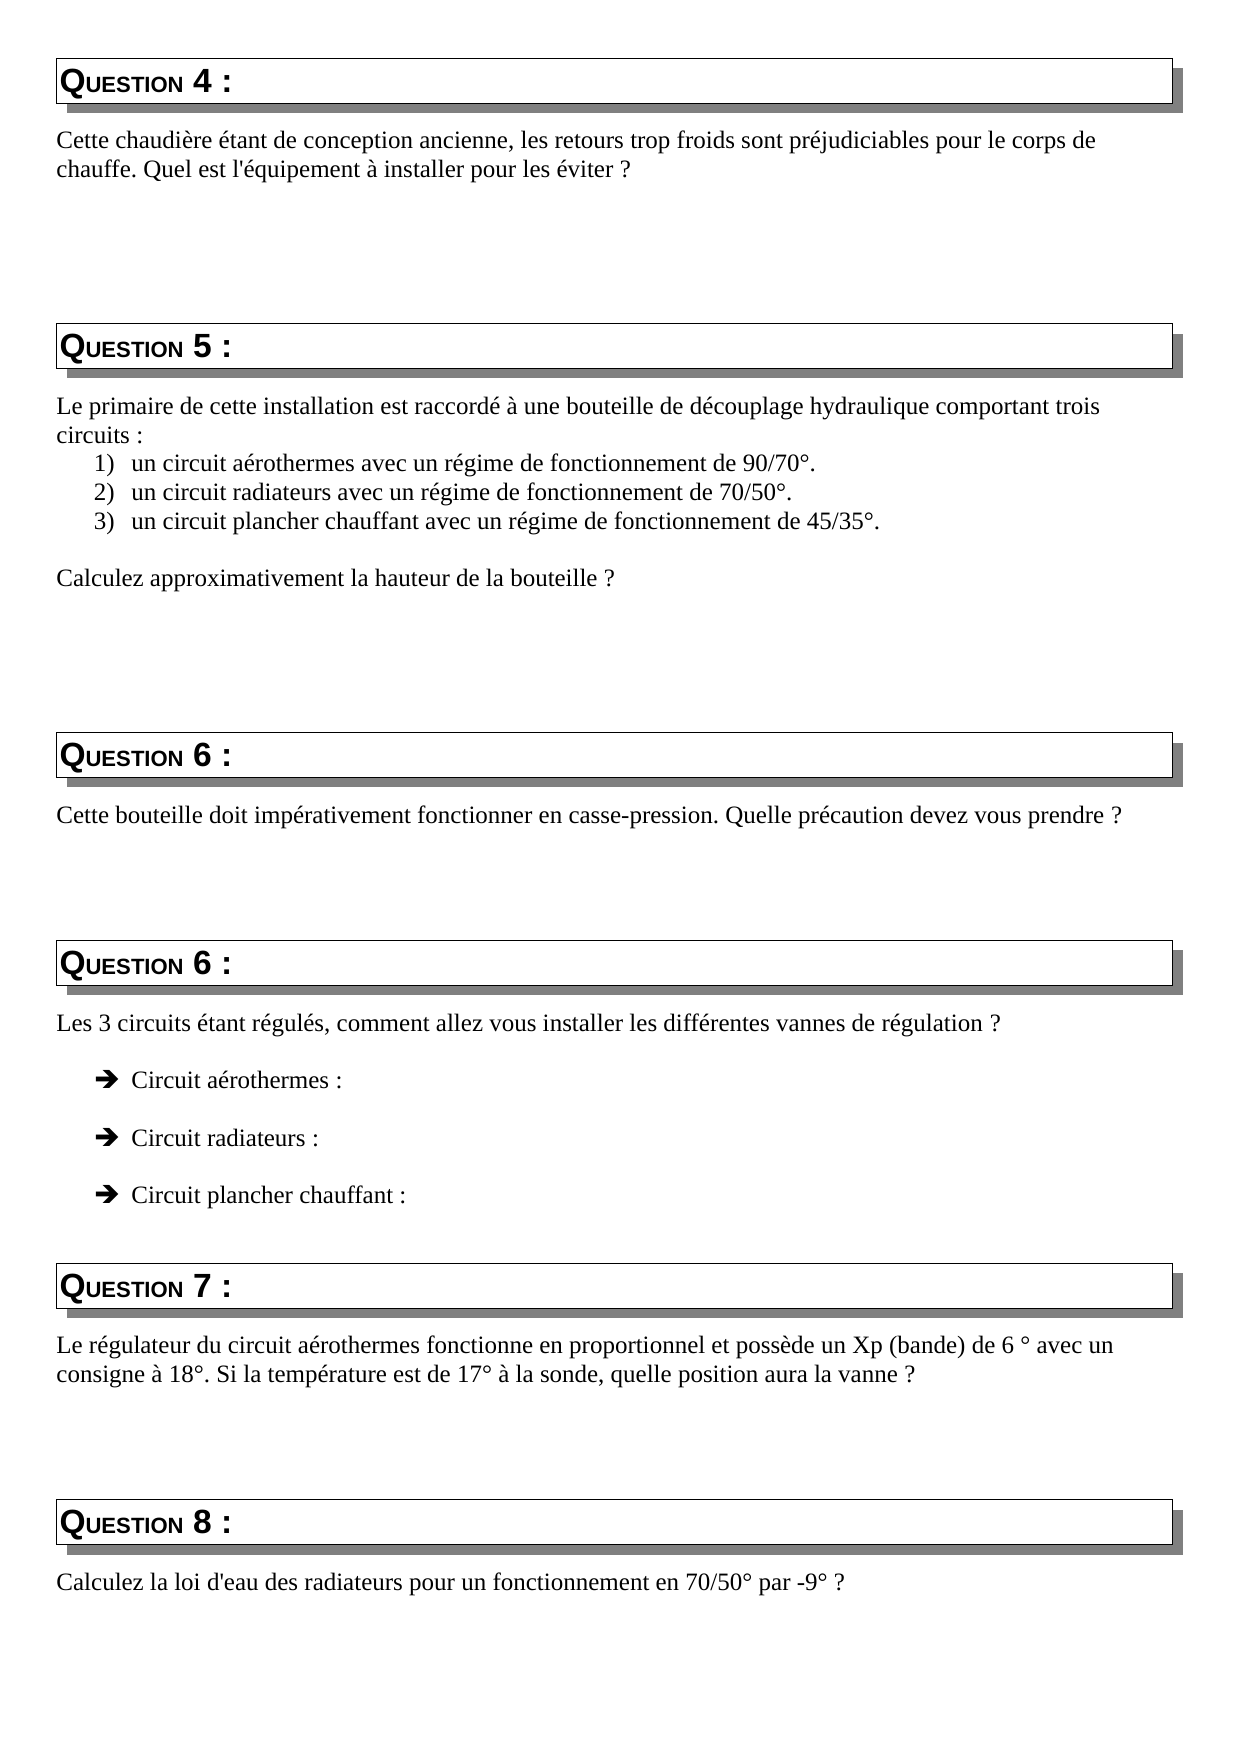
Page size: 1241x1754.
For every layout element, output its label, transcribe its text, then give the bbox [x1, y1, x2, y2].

text Cette chaudière étant de conception ancienne, les retours trop froids sont préjudiciables pour le corps de chauffe. Quel est l'équipement à installer pour les éviter ? [56, 126, 1183, 183]
text Le régulateur du circuit aérothermes fonctionne en proportionnel et possède un Xp (bande) de 6 ° avec un consigne à 18°. Si la température est de 17° à la sonde, quelle position aura la vanne ? [56, 1331, 1183, 1388]
list Circuit aérothermes : [94, 1065, 1183, 1094]
list Circuit plancher chauffant : [94, 1180, 1183, 1209]
text Cette bouteille doit impérativement fonctionner en casse-pression. Quelle précaution devez vous prendre ? [56, 800, 1183, 829]
text Question 8 : [57, 1500, 1172, 1544]
text Question 6 : [57, 941, 1172, 985]
text circuits : [56, 420, 1183, 448]
list un circuit aérothermes avec un régime de fonctionnement de 90/70°. [94, 448, 1183, 477]
list Circuit radiateurs : [94, 1123, 1183, 1152]
list un circuit plancher chauffant avec un régime de fonctionnement de 45/35°. [94, 506, 1183, 535]
text Le primaire de cette installation est raccordé à une bouteille de découplage hydraulique comportant trois [56, 391, 1183, 420]
text Question 7 : [57, 1264, 1172, 1307]
text Question 4 : [57, 59, 1172, 102]
text Question 5 : [57, 324, 1172, 368]
text Calculez approximativement la hauteur de la bouteille ? [56, 563, 1183, 592]
text Les 3 circuits étant régulés, comment allez vous installer les différentes vannes de régulation ? [56, 1008, 1183, 1037]
text Question 6 : [57, 733, 1172, 777]
list un circuit radiateurs avec un régime de fonctionnement de 70/50°. [94, 477, 1183, 506]
text Calculez la loi d'eau des radiateurs pour un fonctionnement en 70/50° par -9° ? [56, 1567, 1183, 1596]
